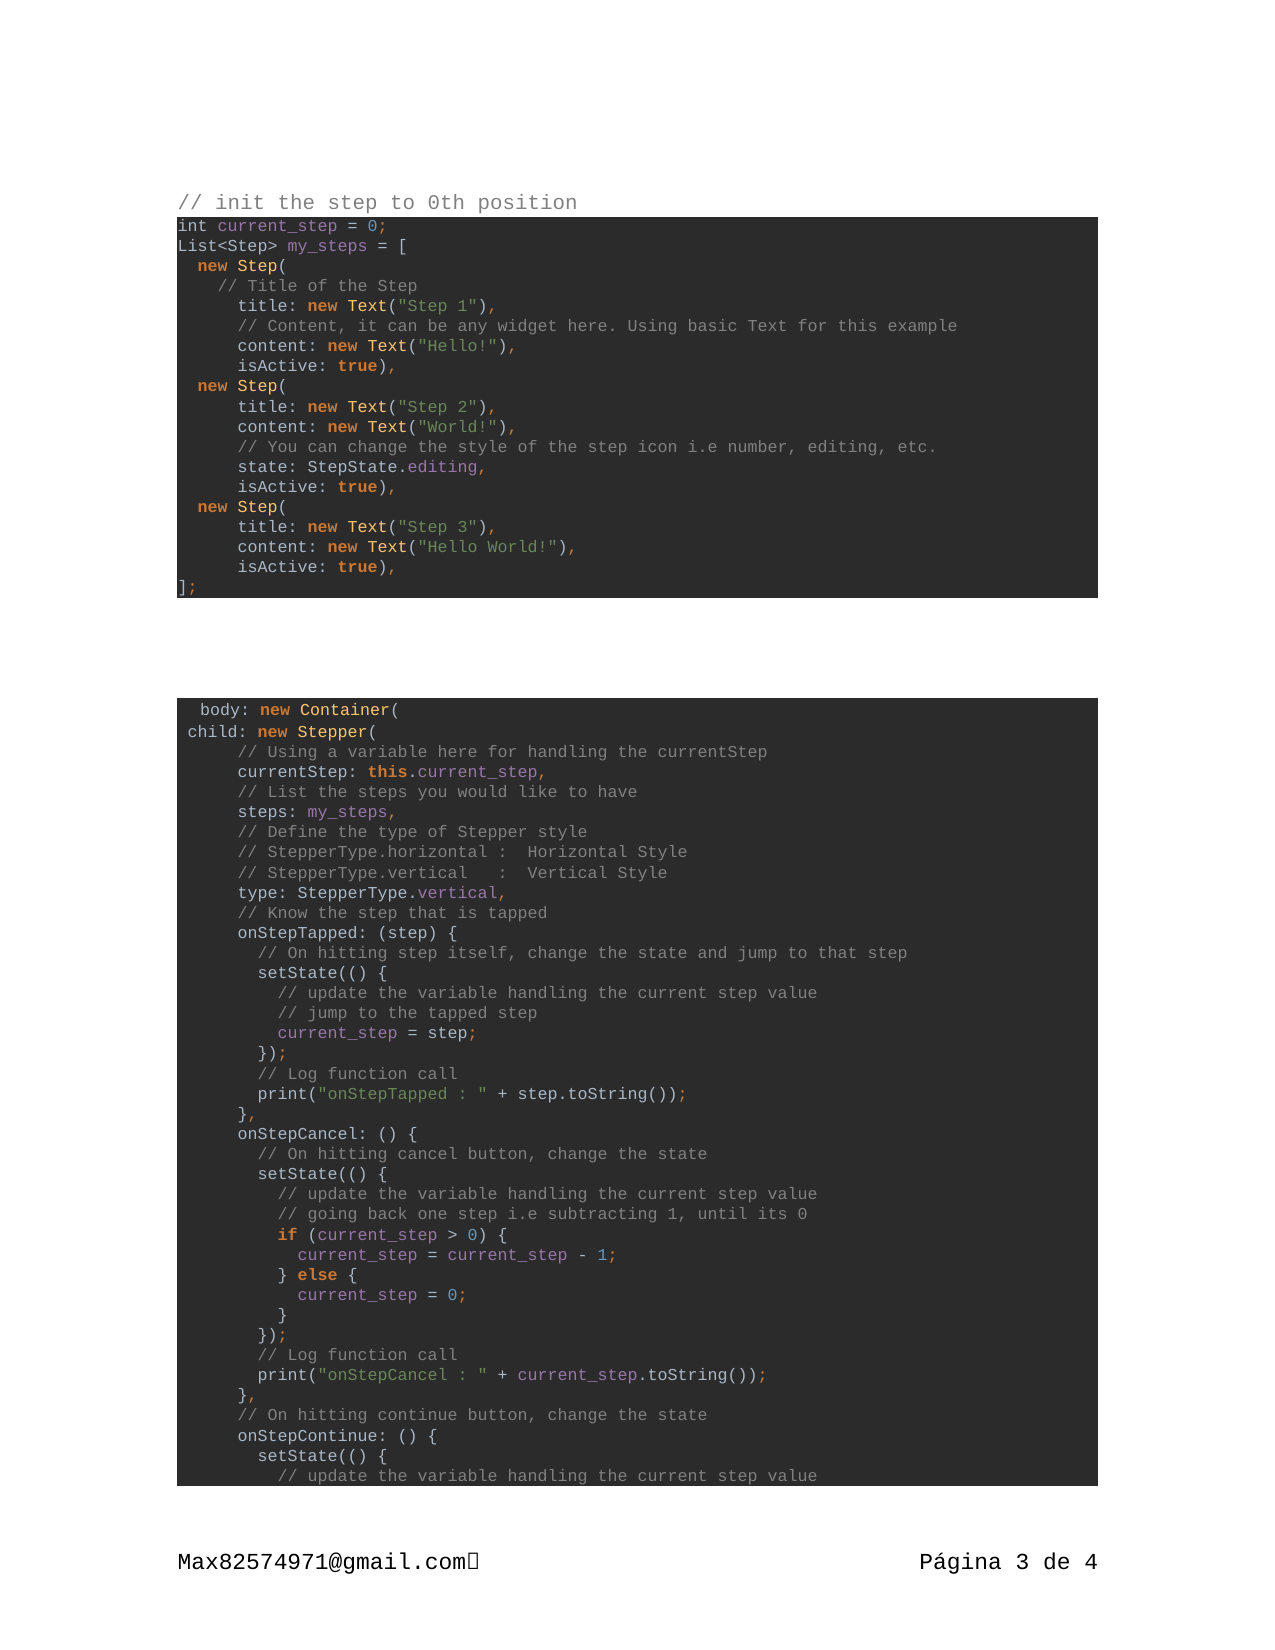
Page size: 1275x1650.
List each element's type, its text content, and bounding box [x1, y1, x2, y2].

text isActive: true), [177, 358, 1098, 377]
text // update the variable handling the current step value [177, 1186, 1098, 1205]
text onStepTapped: (step) { [177, 924, 1098, 943]
text current_step = step; [177, 1025, 1098, 1044]
text // StepperType.vertical : Vertical Style [177, 864, 1098, 883]
text setState(() { [177, 1447, 1098, 1466]
text print("onStepTapped : " + step.toString()); [177, 1085, 1098, 1104]
text } else { [177, 1266, 1098, 1285]
text child: new Stepper( [177, 723, 1098, 742]
text // You can change the style of the step icon i.e number, editing, etc. [177, 438, 1098, 457]
text currentStep: this.current_step, [177, 764, 1098, 782]
text // On hitting step itself, change the state and jump to that step [177, 944, 1098, 963]
text current_step = current_step - 1; [177, 1246, 1098, 1265]
text // init the step to 0th position [177, 192, 1098, 216]
text isActive: true), [177, 478, 1098, 497]
text title: new Text("Step 3"), [177, 519, 1098, 538]
text print("onStepCancel : " + current_step.toString()); [177, 1367, 1098, 1386]
text }); [177, 1045, 1098, 1064]
text // Content, it can be any widget here. Using basic Text for this example [177, 318, 1098, 337]
text // Title of the Step [177, 277, 1098, 296]
text // List the steps you would like to have [177, 784, 1098, 803]
text }); [177, 1327, 1098, 1345]
text body: new Container( [177, 698, 1098, 722]
text // jump to the tapped step [177, 1005, 1098, 1024]
text // Define the type of Stepper style [177, 824, 1098, 843]
text setState(() { [177, 965, 1098, 983]
text content: new Text("Hello!"), [177, 338, 1098, 357]
text content: new Text("World!"), [177, 418, 1098, 437]
text // Log function call [177, 1347, 1098, 1366]
text } [177, 1306, 1098, 1325]
text setState(() { [177, 1166, 1098, 1184]
text ]; [177, 579, 1098, 598]
text isActive: true), [177, 559, 1098, 578]
text // StepperType.horizontal : Horizontal Style [177, 844, 1098, 863]
text new Step( [177, 378, 1098, 397]
text steps: my_steps, [177, 804, 1098, 823]
text }, [177, 1387, 1098, 1406]
text }, [177, 1105, 1098, 1124]
text if (current_step > 0) { [177, 1226, 1098, 1245]
text onStepContinue: () { [177, 1427, 1098, 1446]
text current_step = 0; [177, 1286, 1098, 1305]
text state: StepState.editing, [177, 458, 1098, 477]
text // update the variable handling the current step value [177, 985, 1098, 1004]
text title: new Text("Step 2"), [177, 398, 1098, 417]
text // On hitting continue button, change the state [177, 1407, 1098, 1426]
text type: StepperType.vertical, [177, 884, 1098, 903]
text List<Step> my_steps = [ [177, 237, 1098, 256]
text content: new Text("Hello World!"), [177, 539, 1098, 558]
text int current_step = 0; [177, 217, 1098, 236]
text // Log function call [177, 1065, 1098, 1084]
text // update the variable handling the current step value [177, 1467, 1098, 1486]
text // going back one step i.e subtracting 1, until its 0 [177, 1206, 1098, 1225]
text new Step( [177, 499, 1098, 517]
text onStepCancel: () { [177, 1126, 1098, 1144]
text title: new Text("Step 1"), [177, 298, 1098, 316]
text // On hitting cancel button, change the state [177, 1146, 1098, 1164]
text new Step( [177, 257, 1098, 276]
text // Using a variable here for handling the currentStep [177, 743, 1098, 762]
text // Know the step that is tapped [177, 904, 1098, 923]
